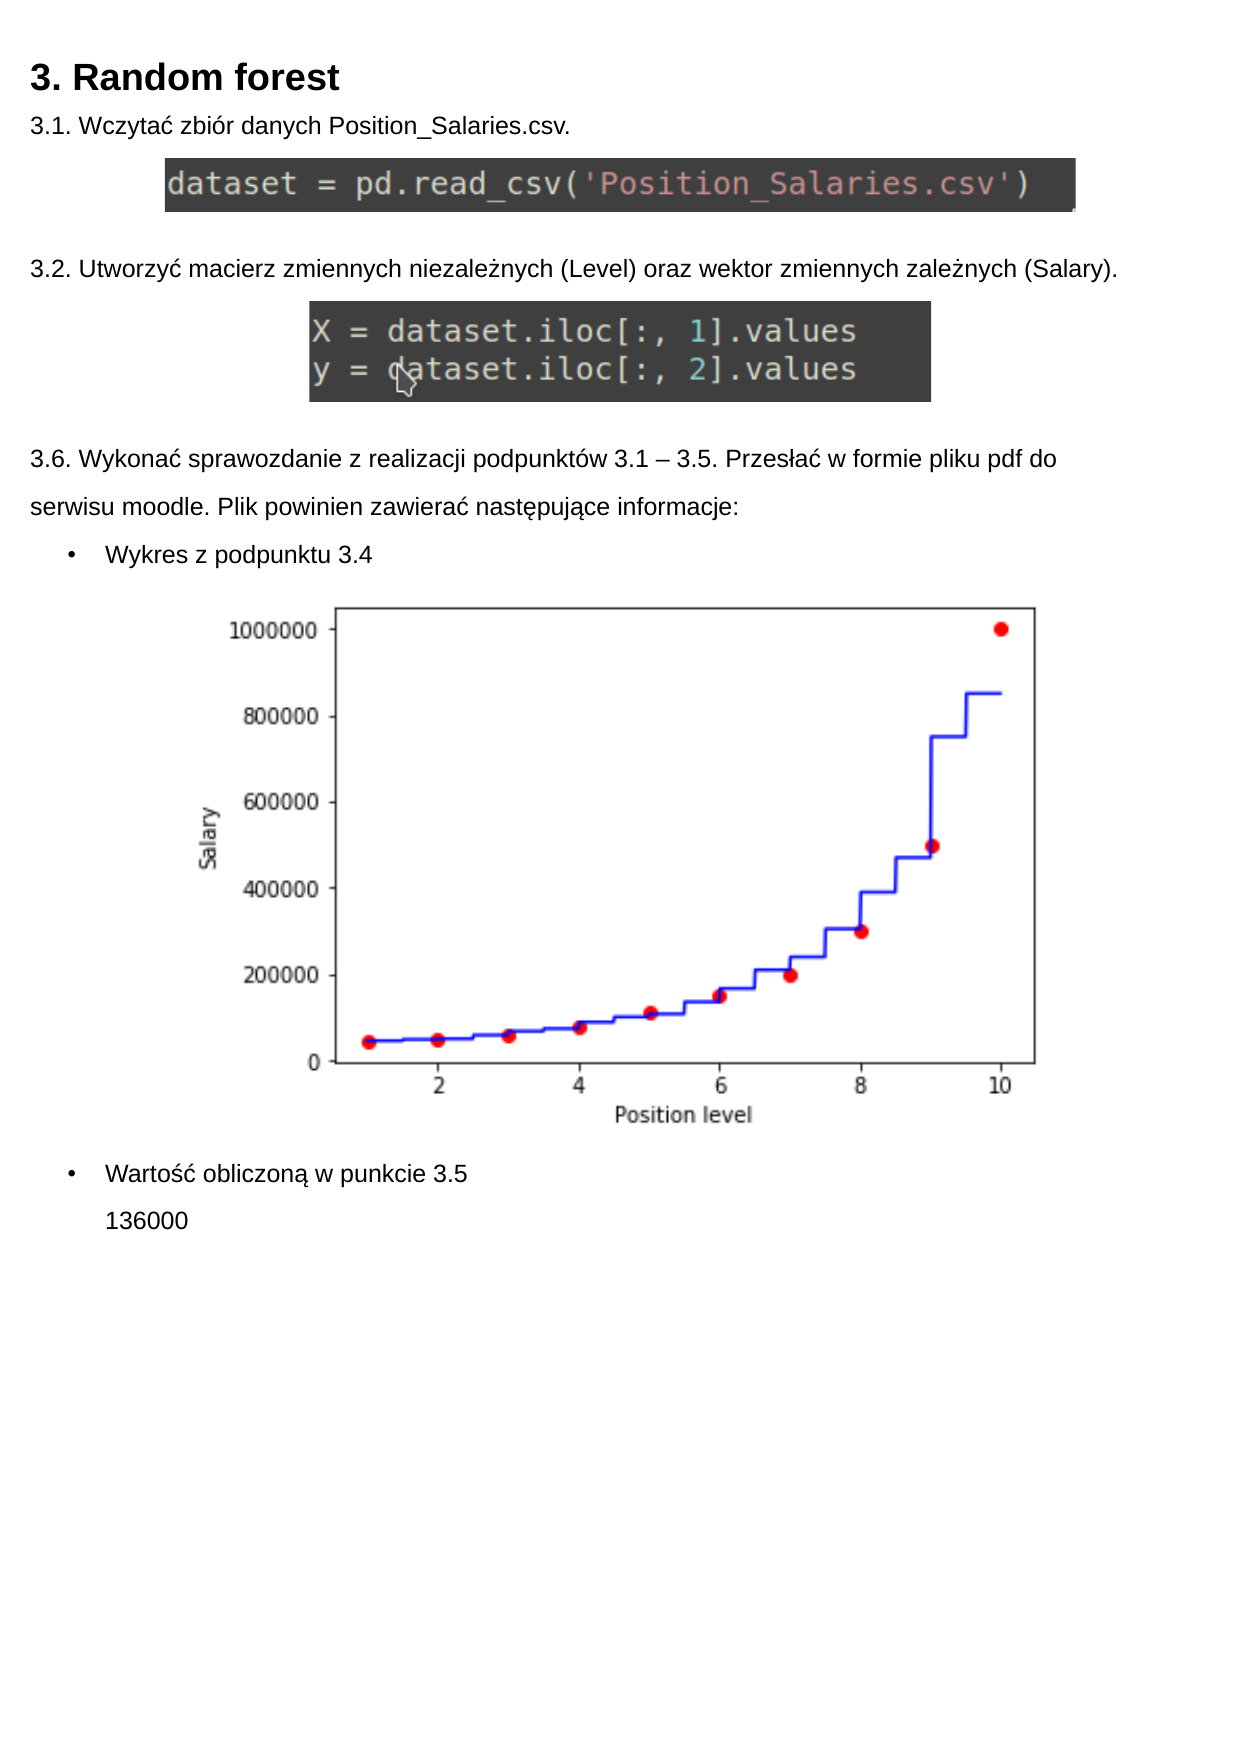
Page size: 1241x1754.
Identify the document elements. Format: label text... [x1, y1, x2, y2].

text 3.6. Wykonać sprawozdanie z realizacji podpunktów 3.1 – 3.5. Przesłać w formie pliku pdf do [30, 444, 1211, 473]
list Wykres z podpunktu 3.4 [67, 539, 1211, 568]
list Wartość obliczoną w punkcie 3.5 [67, 1158, 1211, 1187]
picture [309, 301, 932, 402]
picture [164, 158, 1076, 212]
text 3.2. Utworzyć macierz zmiennych niezależnych (Level) oraz wektor zmiennych zależnych (Salary). [30, 254, 1211, 283]
picture [185, 587, 1055, 1142]
text serwisu moodle. Plik powinien zawierać następujące informacje: [30, 492, 1211, 521]
text 3.1. Wczytać zbiór danych Position_Salaries.csv. [30, 111, 1211, 140]
list 136000 [67, 1206, 1211, 1235]
subtitle 3. Random forest [30, 55, 1211, 99]
